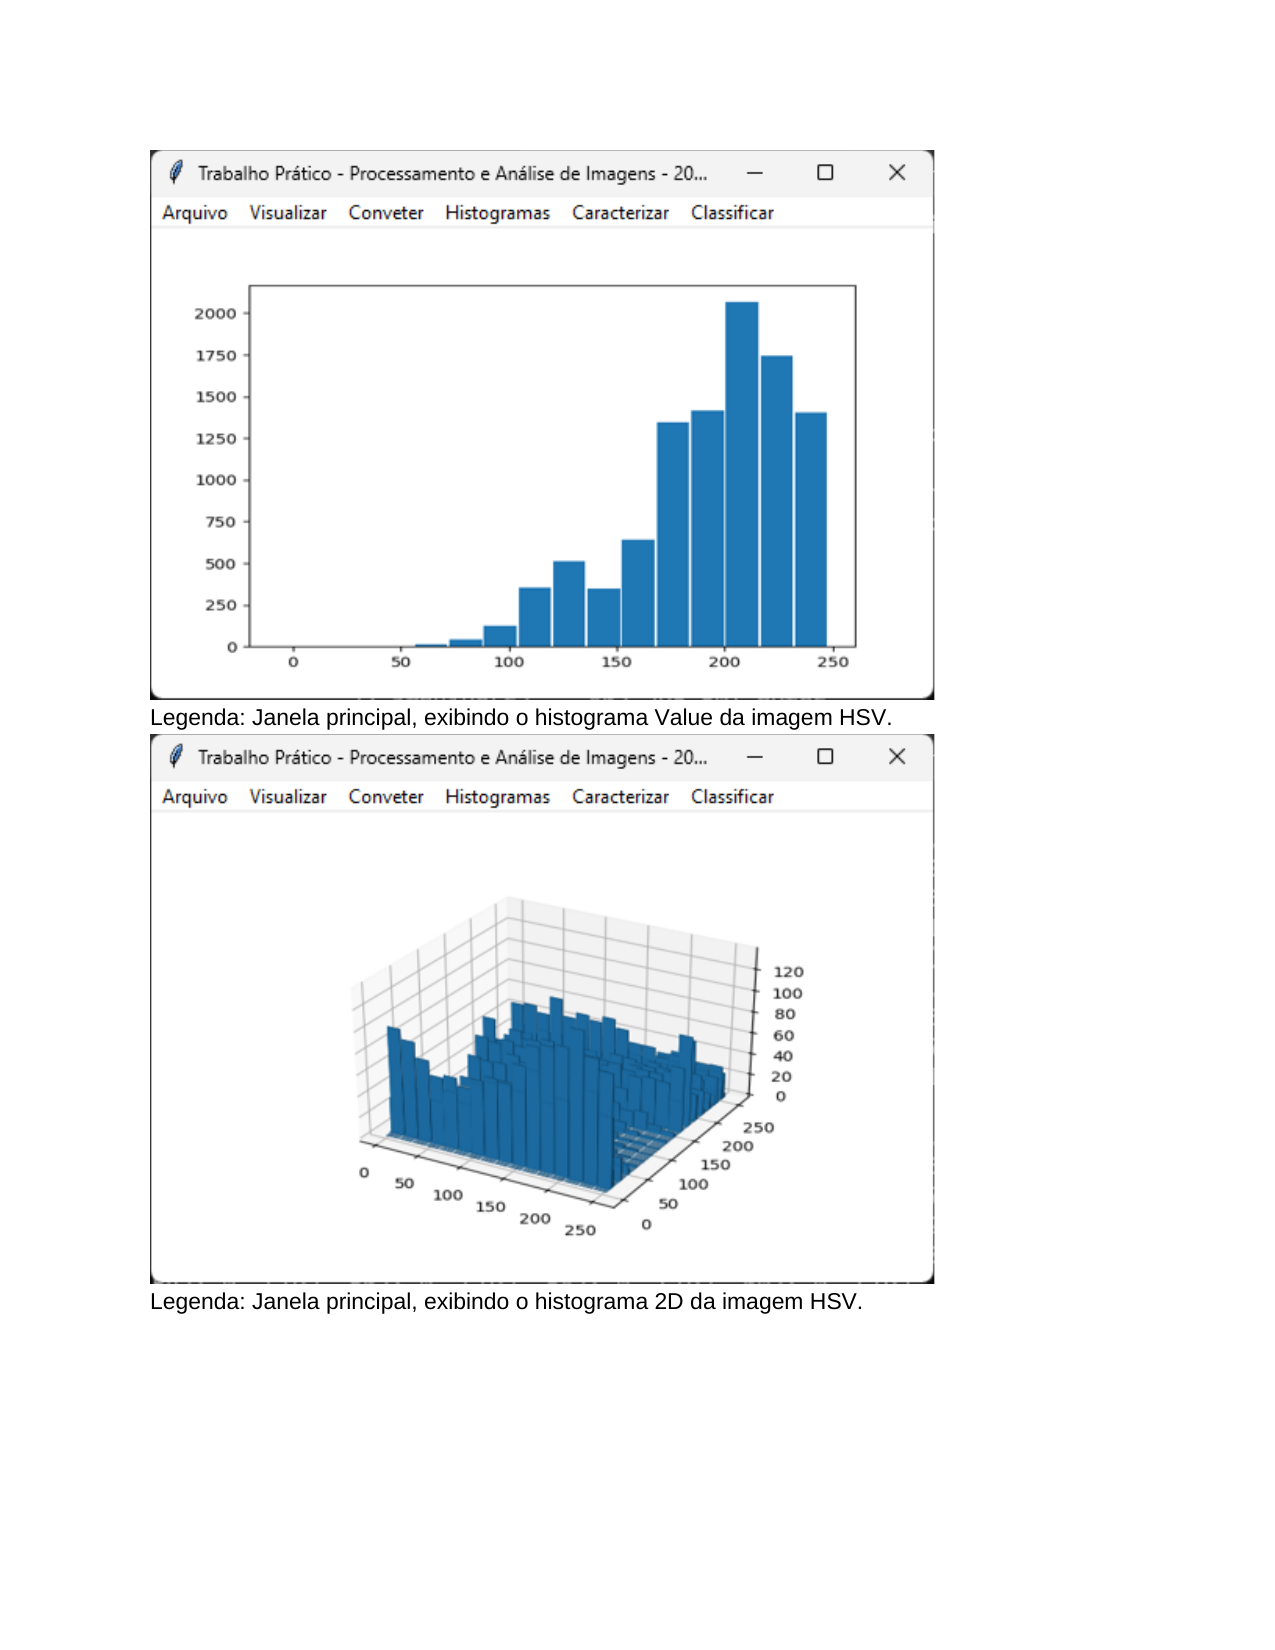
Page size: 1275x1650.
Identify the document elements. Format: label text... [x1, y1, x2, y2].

picture [150, 150, 935, 700]
text Legenda: Janela principal, exibindo o histograma Value da imagem HSV. [150, 704, 1125, 730]
picture [150, 734, 935, 1284]
text Legenda: Janela principal, exibindo o histograma 2D da imagem HSV. [150, 1288, 1125, 1314]
